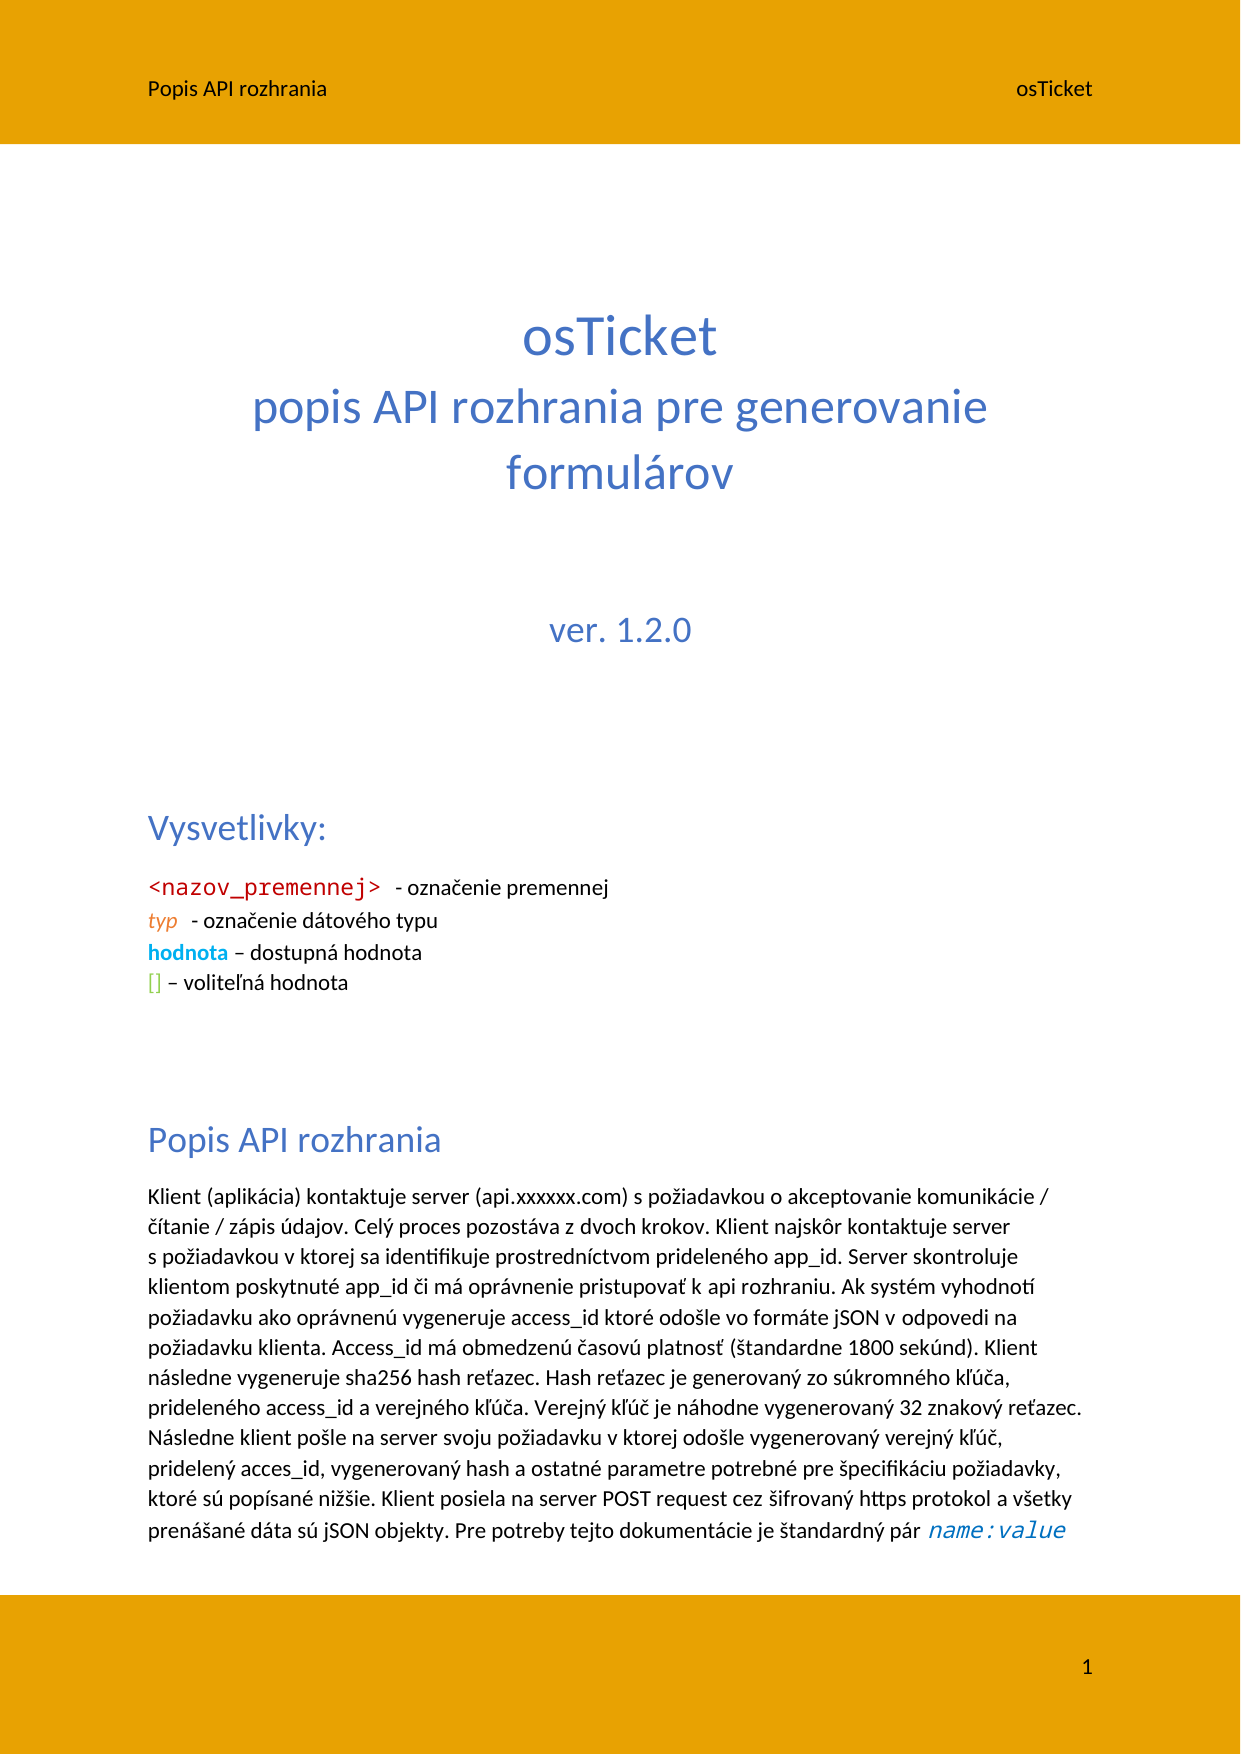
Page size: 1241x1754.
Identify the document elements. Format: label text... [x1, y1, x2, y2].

text Popis API rozhrania [148, 1116, 1093, 1161]
text Klient (aplikácia) kontaktuje server (api.xxxxxx.com) s požiadavkou o akceptovanie komunikácie / čítanie / zápis údajov. Celý proces pozostáva z dvoch krokov. Klient najskôr kontaktuje server s požiadavkou v ktorej sa identifikuje prostredníctvom prideleného app_id. Server skontroluje klientom poskytnuté app_id či má oprávnenie pristupovať k api rozhraniu. Ak systém vyhodnotí požiadavku ako oprávnenú vygeneruje access_id ktoré odošle vo formáte jSON v odpovedi na požiadavku klienta. Access_id má obmedzenú časovú platnosť (štandardne 1800 sekúnd). Klient následne vygeneruje sha256 hash reťazec. Hash reťazec je generovaný zo súkromného kľúča, prideleného access_id a verejného kľúča. Verejný kľúč je náhodne vygenerovaný 32 znakový reťazec. Následne klient pošle na server svoju požiadavku v ktorej odošle vygenerovaný verejný kľúč, pridelený acces_id, vygenerovaný hash a ostatné parametre potrebné pre špecifikáciu požiadavky, ktoré sú popísané nižšie. Klient posiela na server POST request cez šifrovaný https protokol a všetky prenášané dáta sú jSON objekty. Pre potreby tejto dokumentácie je štandardný pár name:value [148, 1182, 1093, 1546]
text Vysvetlivky: [148, 804, 1093, 850]
text <nazov_premennej> - označenie premennej typ - označenie dátového typu hodnota – dostupná hodnota [] – voliteľná hodnota [148, 871, 1093, 996]
text osTicket popis API rozhrania pre generovanie formulárov [148, 299, 1093, 502]
text ver. 1.2.0 [148, 606, 1093, 652]
